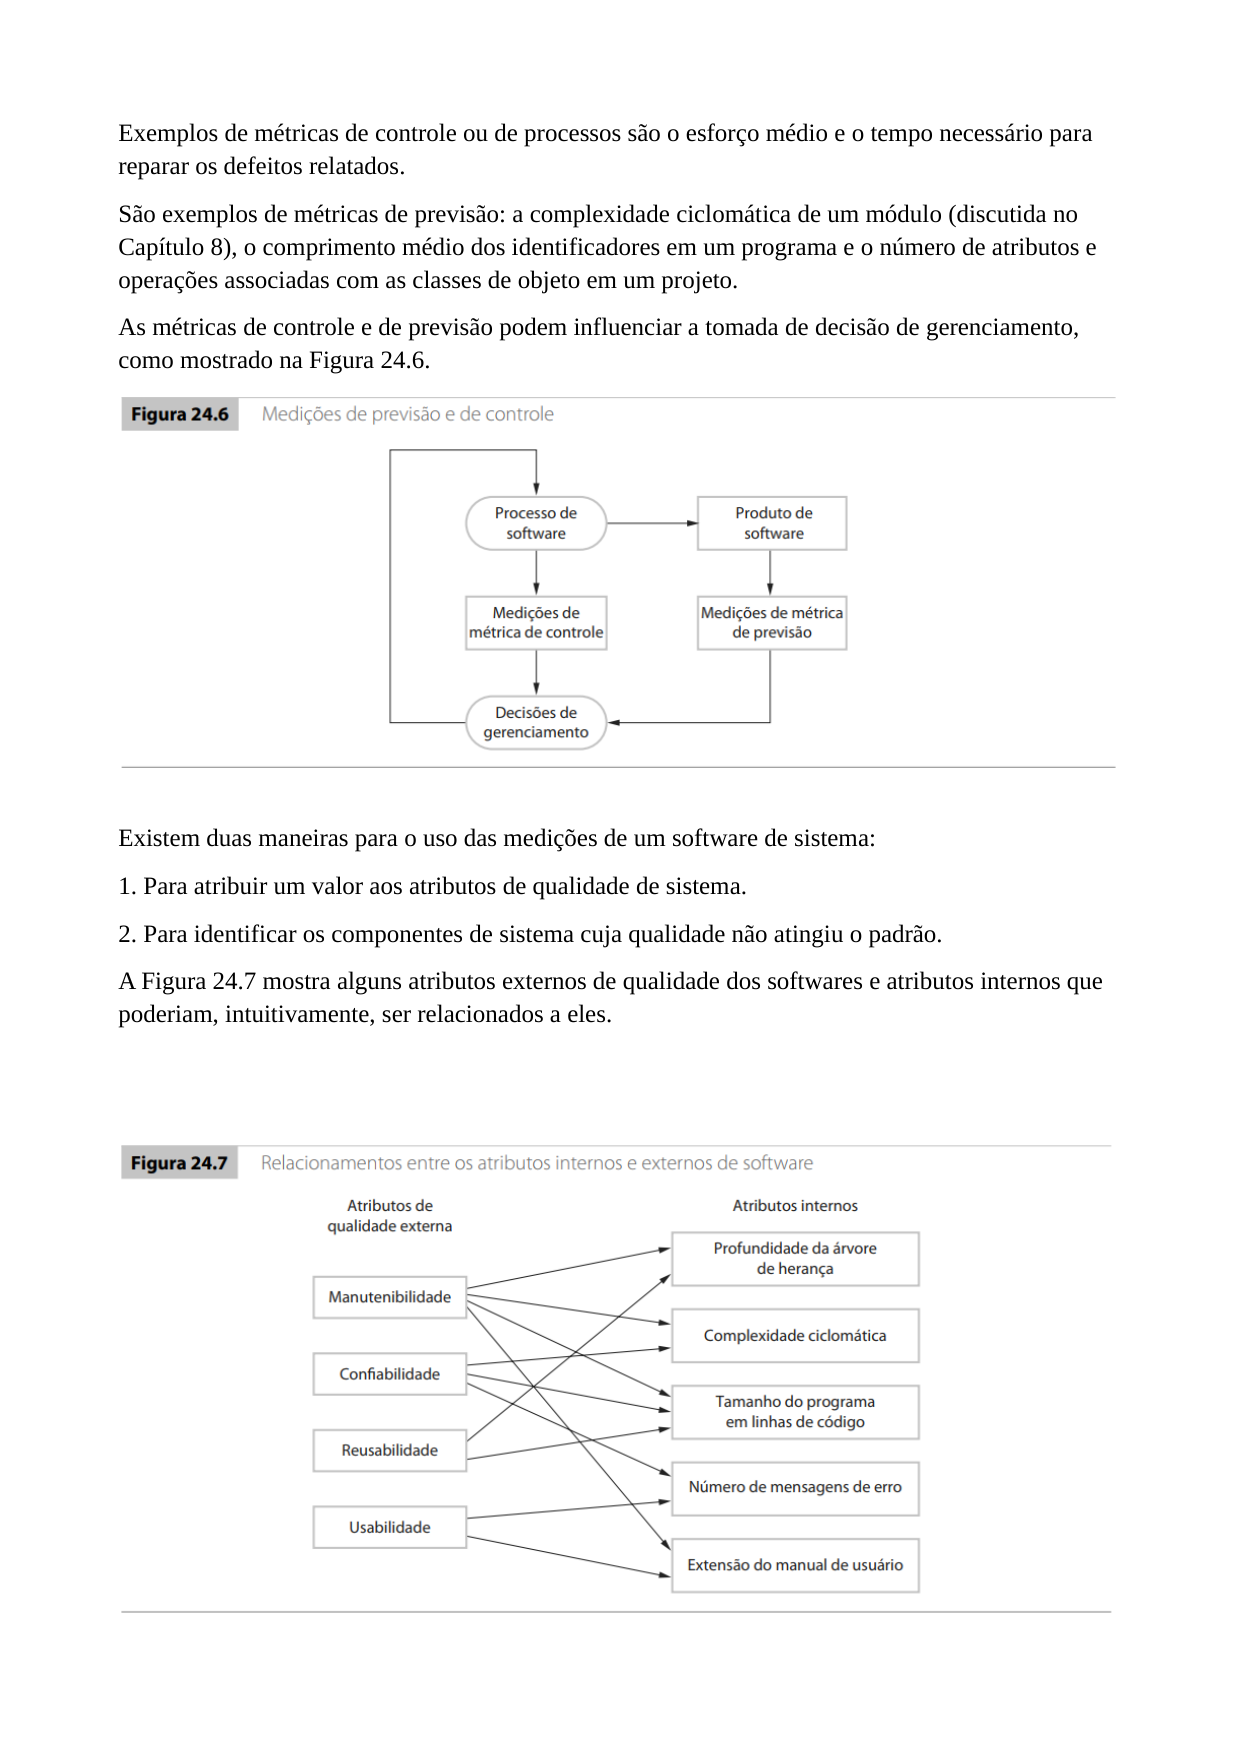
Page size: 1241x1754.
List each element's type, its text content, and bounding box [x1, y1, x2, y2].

text A Figura 24.7 mostra alguns atributos externos de qualidade dos softwares e atributos internos que poderiam, intuitivamente, ser relacionados a eles. [118, 966, 1122, 1028]
text Exemplos de métricas de controle ou de processos são o esforço médio e o tempo necessário para reparar os defeitos relatados. [118, 118, 1122, 180]
text 1. Para atribuir um valor aos atributos de qualidade de sistema. [118, 871, 1122, 900]
picture [118, 393, 1123, 772]
picture [118, 1142, 1123, 1616]
text São exemplos de métricas de previsão: a complexidade ciclomática de um módulo (discutida no Capítulo 8), o comprimento médio dos identificadores em um programa e o número de atributos e operações associadas com as classes de objeto em um projeto. [118, 199, 1122, 293]
text 2. Para identificar os componentes de sistema cuja qualidade não atingiu o padrão. [118, 919, 1122, 947]
text As métricas de controle e de previsão podem influenciar a tomada de decisão de gerenciamento, como mostrado na Figura 24.6. [118, 312, 1122, 374]
text Existem duas maneiras para o uso das medições de um software de sistema: [118, 823, 1122, 852]
